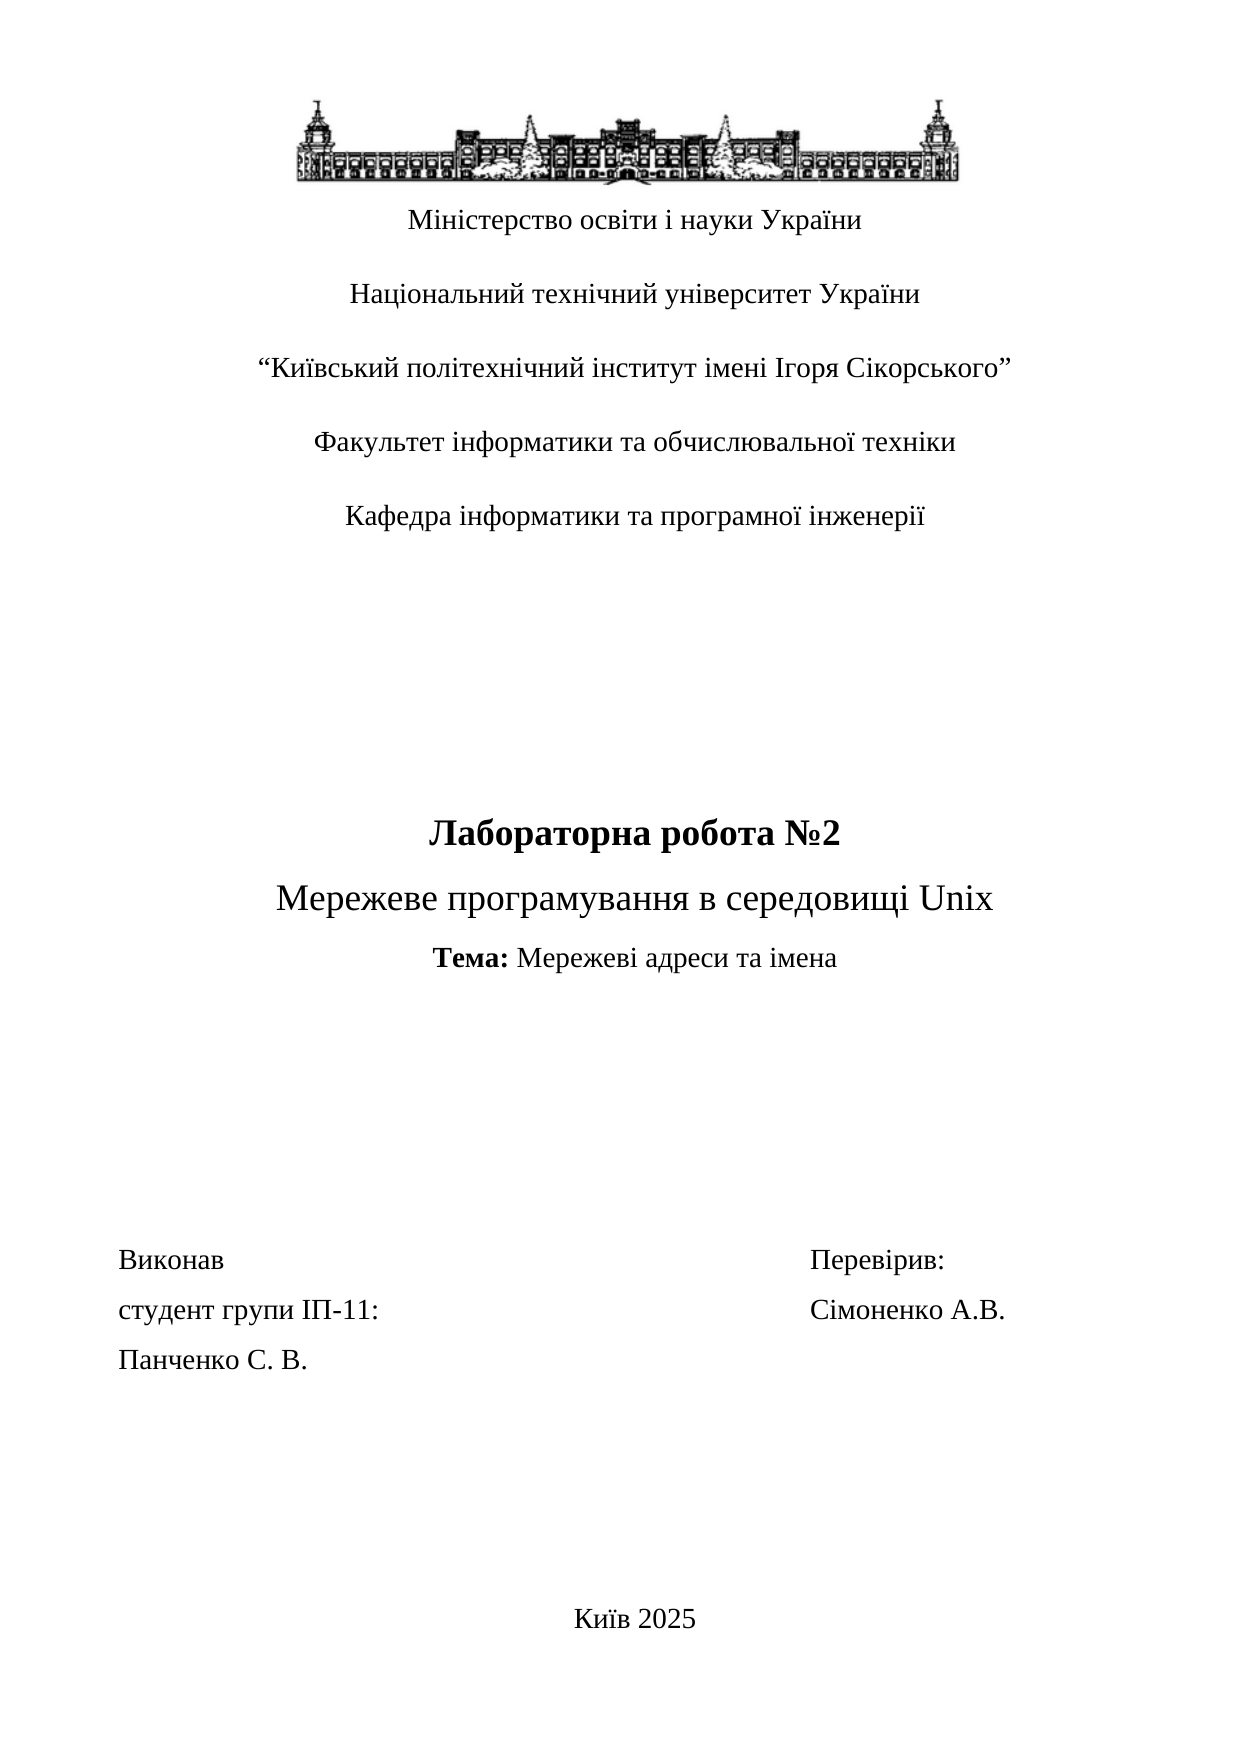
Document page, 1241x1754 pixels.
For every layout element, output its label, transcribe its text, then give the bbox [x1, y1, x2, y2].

text Тема: Мережеві адреси та імена [118, 940, 1152, 973]
text Мережеве програмування в середовищі Unix [118, 875, 1152, 918]
text Факультет інформатики та обчислювальної техніки [118, 424, 1152, 458]
picture [259, 88, 1010, 189]
text Національний технічний університет України [118, 276, 1152, 310]
text Київ 2025 [118, 1602, 1152, 1635]
text Лабораторна робота №2 [118, 811, 1152, 854]
text Панченко С. В. [118, 1342, 1152, 1376]
text Кафедра інформатики та програмної інженерії [118, 498, 1152, 532]
text студент групи ІП-11: Сімоненко А.В. [118, 1292, 1152, 1326]
text Виконав Перевірив: [118, 1242, 1152, 1275]
text Міністерство освіти і науки України [118, 202, 1152, 236]
text “Київський політехнічний інститут імені Ігоря Сікорського” [118, 350, 1152, 384]
